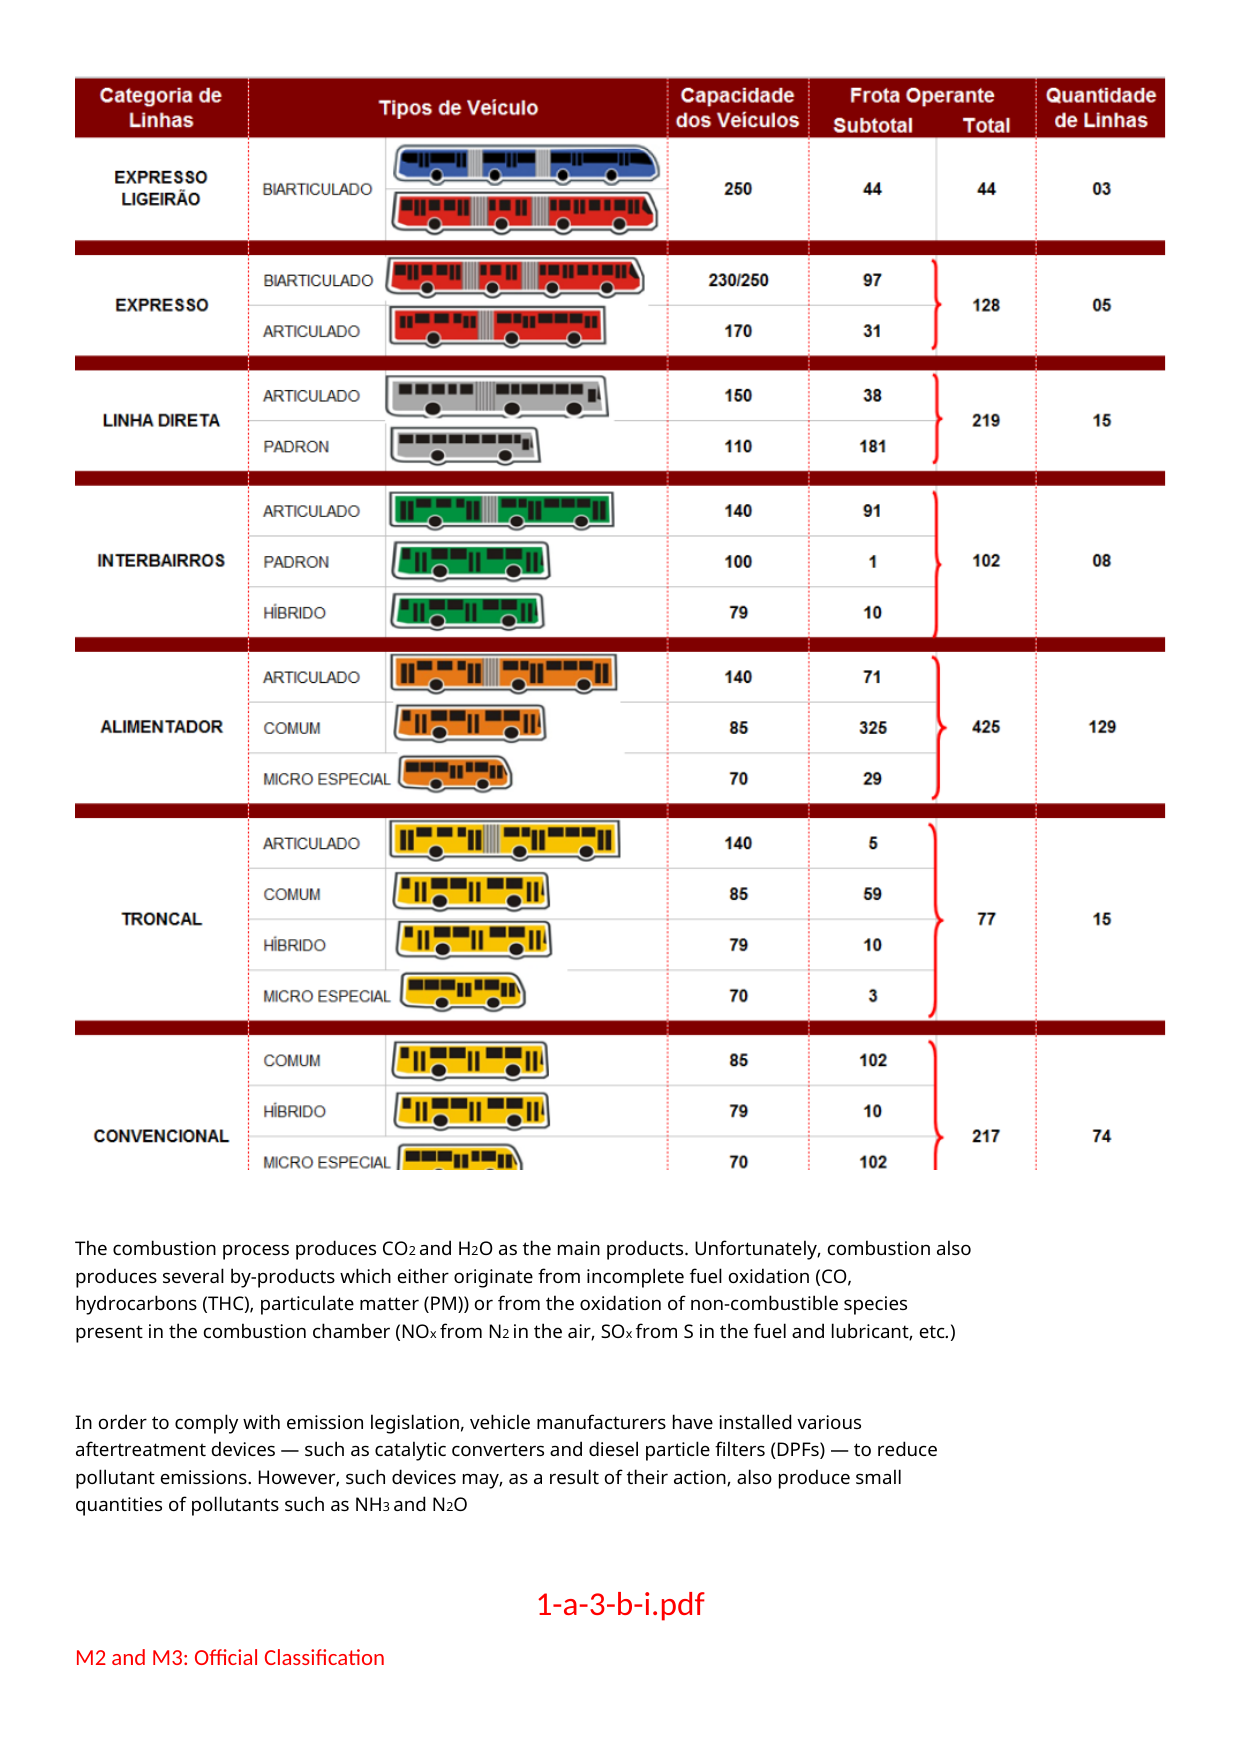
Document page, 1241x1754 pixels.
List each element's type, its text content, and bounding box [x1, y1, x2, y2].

text In order to comply with emission legislation, vehicle manufacturers have installed various aftertreatment devices — such as catalytic converters and diesel particle filters (DPFs) — to reduce pollutant emissions. However, such devices may, as a result of their action, also produce small quantities of pollutants such as NH3 and N2O [75, 1409, 1165, 1517]
picture [75, 75, 1166, 1170]
text M2 and M3: Official Classification [75, 1643, 1165, 1671]
text The combustion process produces CO2 and H2O as the main products. Unfortunately, combustion also produces several by-products which either originate from incomplete fuel oxidation (CO, hydrocarbons (THC), particulate matter (PM)) or from the oxidation of non-combustible species present in the combustion chamber (NOx from N2 in the air, SOx from S in the fuel and lubricant, etc.) [75, 1236, 1165, 1343]
text 1-a-3-b-i.pdf [75, 1583, 1165, 1623]
